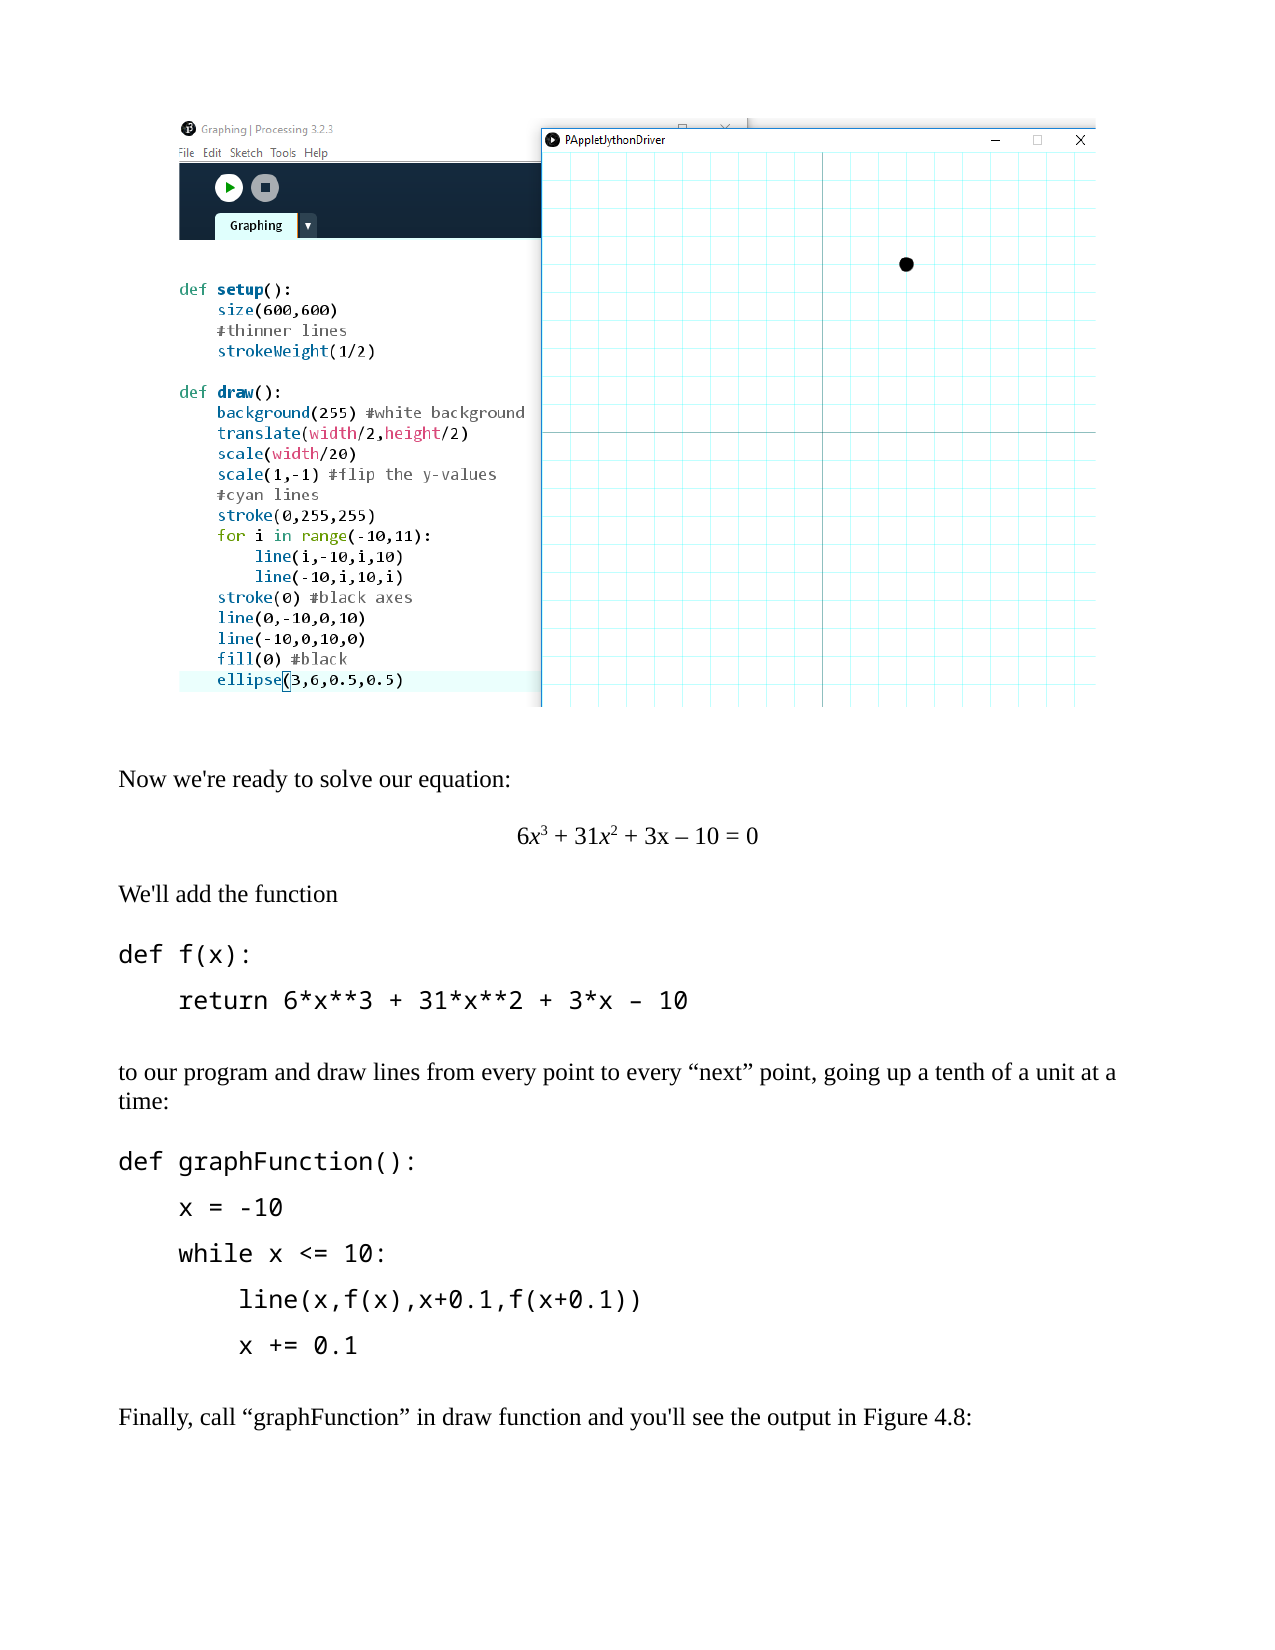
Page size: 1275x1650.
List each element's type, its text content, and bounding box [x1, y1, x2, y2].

text Finally, call “graphFunction” in draw function and you'll see the output in Figure 4.8: [118, 1402, 1157, 1431]
text x = -10 [118, 1189, 1157, 1223]
text x += 0.1 [118, 1328, 1157, 1362]
text line(x,f(x),x+0.1,f(x+0.1)) [118, 1282, 1157, 1316]
text 6x3 + 31x2 + 3x – 10 = 0 [118, 821, 1157, 850]
text We'll add the function [118, 879, 1157, 908]
text return 6*x**3 + 31*x**2 + 3*x – 10 [118, 982, 1157, 1016]
text def f(x): [118, 936, 1157, 970]
picture [179, 118, 1096, 707]
text to our program and draw lines from every point to every “next” point, going up a tenth of a unit at a time: [118, 1057, 1157, 1115]
text while x <= 10: [118, 1236, 1157, 1269]
text def graphFunction(): [118, 1143, 1157, 1177]
text Now we're ready to solve our equation: [118, 764, 1157, 793]
